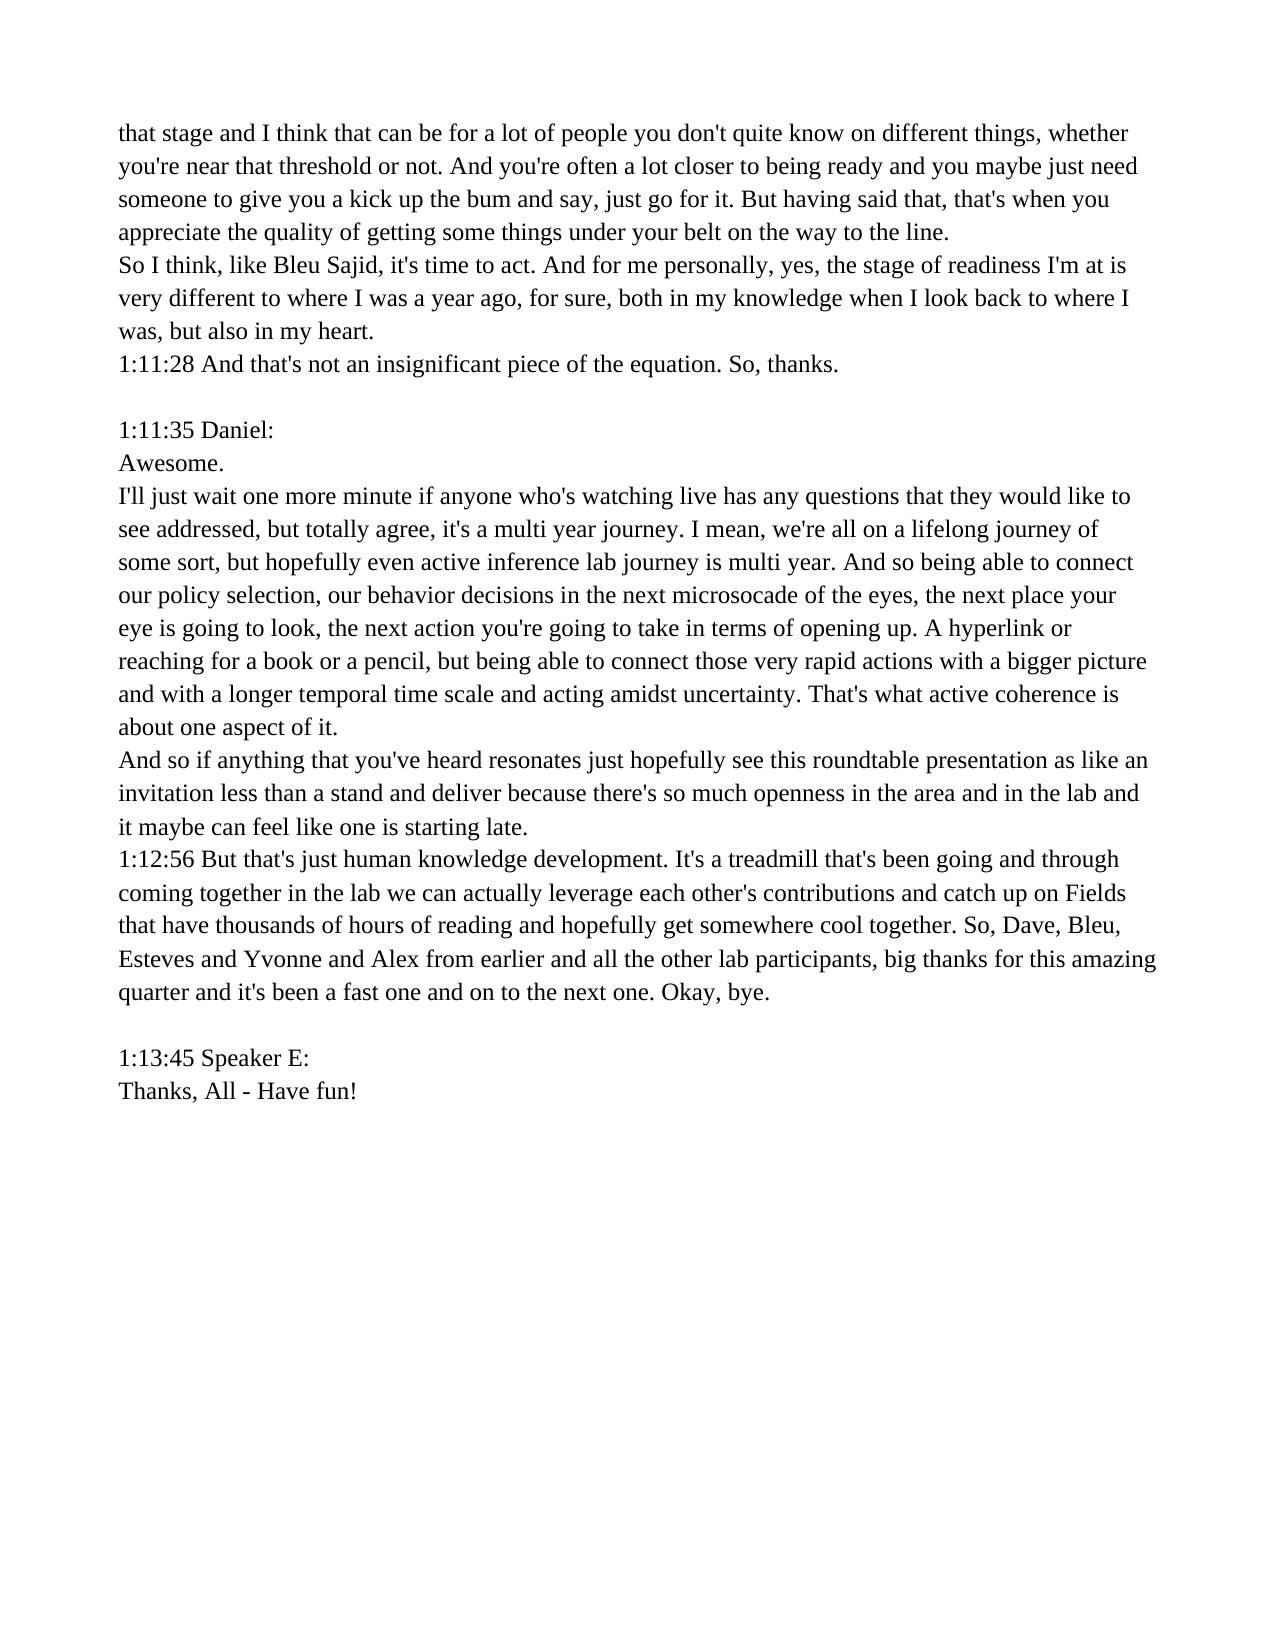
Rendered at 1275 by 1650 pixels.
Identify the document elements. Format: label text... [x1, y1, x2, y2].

text Awesome. [118, 448, 1157, 477]
text Thanks, All - Have fun! [118, 1076, 1157, 1104]
text I'll just wait one more minute if anyone who's watching live has any questions that they would like to see addressed, but totally agree, it's a multi year journey. I mean, we're all on a lifelong journey of some sort, but hopefully even active inference lab journey is multi year. And so being able to connect our policy selection, our behavior decisions in the next microsocade of the eyes, the next place your eye is going to look, the next action you're going to take in terms of opening up. A hyperlink or reaching for a book or a pencil, but being able to connect those very rapid actions with a bigger picture and with a longer temporal time scale and acting amidst uncertainty. That's what active coherence is about one aspect of it. [118, 481, 1157, 741]
text 1:11:28 And that's not an insignificant piece of the equation. So, thanks. [118, 349, 1157, 378]
text So I think, like Bleu Sajid, it's time to act. And for me personally, yes, the stage of readiness I'm at is very different to where I was a year ago, for sure, both in my knowledge when I look back to where I was, but also in my heart. [118, 250, 1157, 345]
text 1:12:56 But that's just human knowledge development. It's a treadmill that's been going and through coming together in the lab we can actually leverage each other's contributions and catch up on Fields that have thousands of hours of reading and hopefully get somewhere cool together. So, Dave, Bleu, Esteves and Yvonne and Alex from earlier and all the other lab participants, big thanks for this amazing quarter and it's been a fast one and on to the next one. Okay, bye. [118, 844, 1157, 1005]
text And so if anything that you've heard resonates just hopefully see this roundtable presentation as like an invitation less than a stand and deliver because there's so much openness in the area and in the lab and it maybe can feel like one is starting late. [118, 746, 1157, 840]
text 1:11:35 Daniel: [118, 415, 1157, 444]
text 1:13:45 Speaker E: [118, 1043, 1157, 1071]
text that stage and I think that can be for a lot of people you don't quite know on different things, whether you're near that threshold or not. And you're often a lot closer to being ready and you maybe just need someone to give you a kick up the bum and say, just go for it. But having said that, that's when you appreciate the quality of getting some things under your belt on the way to the line. [118, 118, 1157, 246]
